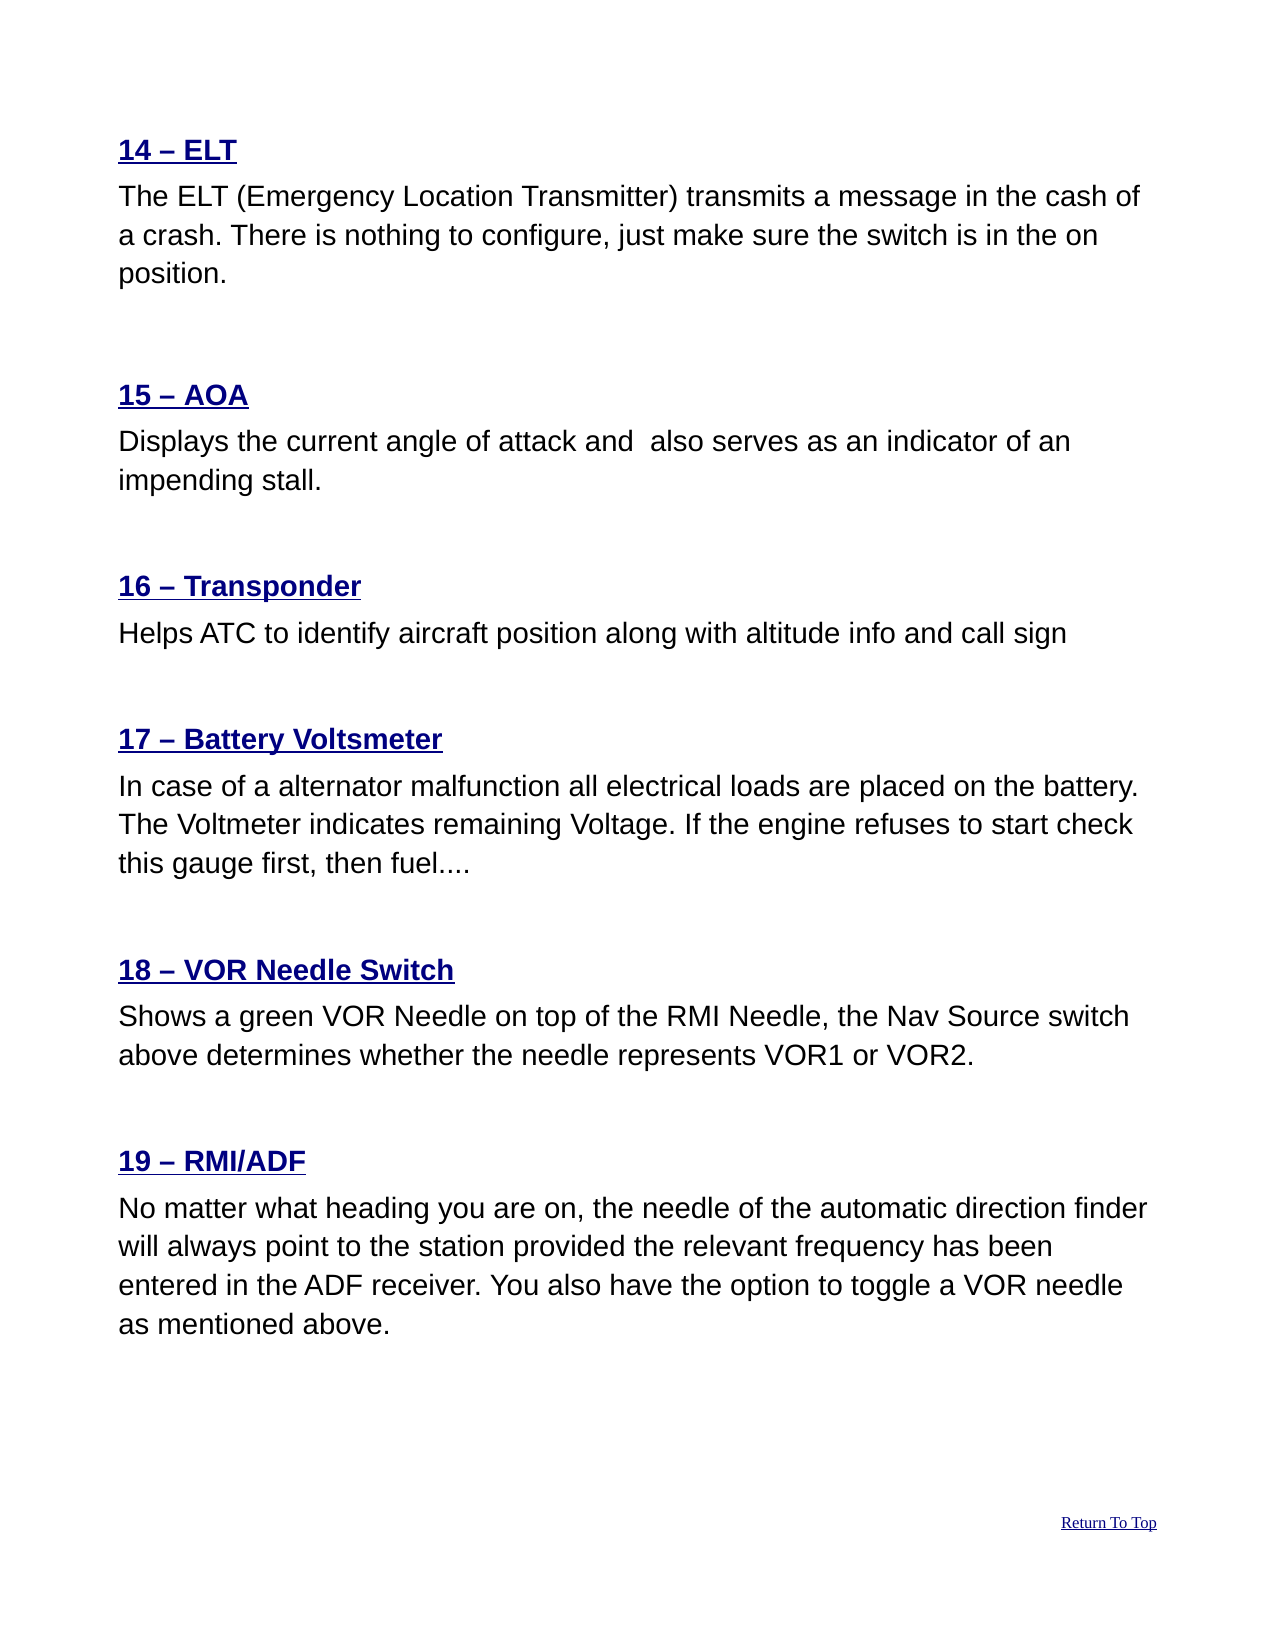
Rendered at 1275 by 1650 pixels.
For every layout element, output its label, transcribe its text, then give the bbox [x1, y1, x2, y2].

subtitle 15 – AOA [118, 378, 1157, 411]
text The ELT (Emergency Location Transmitter) transmits a message in the cash of a crash. There is nothing to configure, just make sure the switch is in the on position. [118, 179, 1157, 290]
text No matter what heading you are on, the needle of the automatic direction finder will always point to the station provided the relevant frequency has been entered in the ADF receiver. You also have the option to toggle a VOR needle as mentioned above. [118, 1191, 1157, 1341]
text Displays the current angle of attack and also serves as an indicator of an impending stall. [118, 424, 1157, 535]
subtitle 18 – VOR Needle Switch [118, 953, 1157, 986]
subtitle 14 – ELT [118, 133, 1157, 166]
text In case of a alternator malfunction all electrical loads are placed on the battery. The Voltmeter indicates remaining Voltage. If the engine refuses to start check this gauge first, then fuel.... [118, 768, 1157, 918]
subtitle 16 – Transponder [118, 569, 1157, 603]
subtitle 19 – RMI/ADF [118, 1144, 1157, 1178]
text Helps ATC to identify aircraft position along with altitude info and call sign [118, 616, 1157, 688]
subtitle 17 – Battery Voltsmeter [118, 722, 1157, 756]
text Shows a green VOR Needle on top of the RMI Needle, the Nav Source switch above determines whether the needle represents VOR1 or VOR2. [118, 999, 1157, 1110]
